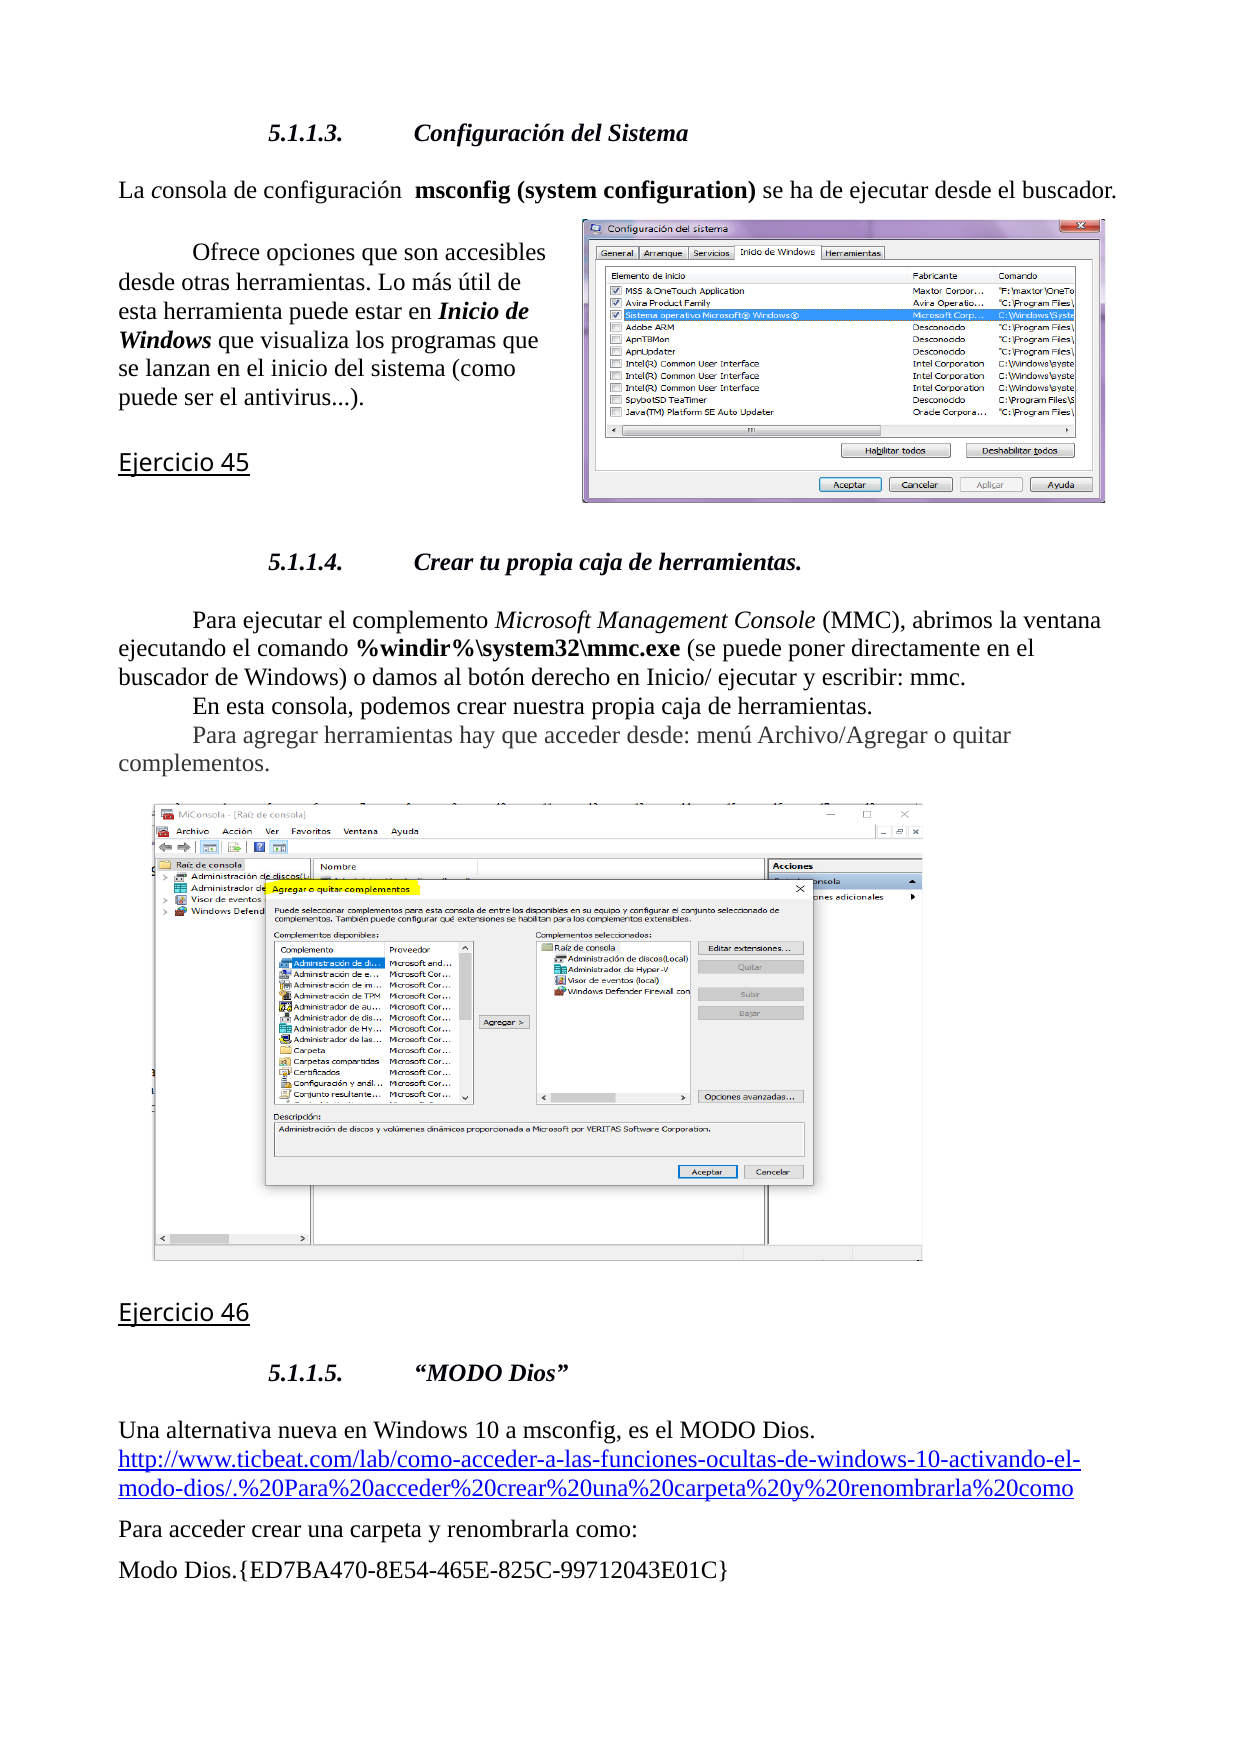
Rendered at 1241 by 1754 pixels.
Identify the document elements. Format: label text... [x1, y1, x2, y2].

text La consola de configuración msconfig (system configuration) se ha de ejecutar desde el buscador. [118, 176, 1122, 204]
text Una alternativa nueva en Windows 10 a msconfig, es el MODO Dios. [118, 1415, 1122, 1444]
text Para ejecutar el complemento Microsoft Management Console (MMC), abrimos la ventana ejecutando el comando %windir%\system32\mmc.exe (se puede poner directamente en el buscador de Windows) o damos al botón derecho en Inicio/ ejecutar y escribir: mmc. [118, 605, 1122, 691]
text [1105, 445, 1122, 479]
text Ejercicio 45 [118, 445, 582, 479]
text Para agregar herramientas hay que acceder desde: menú Archivo/Agregar o quitar complementos. [118, 720, 1122, 777]
text En esta consola, podemos crear nuestra propia caja de herramientas. [118, 691, 1122, 720]
text Modo Dios.{ED7BA470-8E54-465E-825C-99712043E01C} [118, 1555, 1122, 1584]
text http://www.ticbeat.com/lab/como-acceder-a-las-funciones-ocultas-de-windows-10-activando-el-modo-dios/.%20Para%20acceder%20crear%20una%20carpeta%20y%20renombrarla%20como [118, 1444, 1122, 1502]
picture [582, 219, 1105, 503]
subtitle Crear tu propia caja de herramientas. [268, 547, 1122, 576]
text Para acceder crear una carpeta y renombrarla como: [118, 1514, 1122, 1543]
text Ofrece opciones que son accesibles desde otras herramientas. Lo más útil de esta herramienta puede estar en Inicio de Windows que visualiza los programas que se lanzan en el inicio del sistema (como puede ser el antivirus...). [118, 233, 582, 411]
subtitle “MODO Dios” [268, 1358, 1122, 1387]
text Ejercicio 46 [118, 1295, 1122, 1329]
picture [151, 803, 923, 1261]
subtitle Configuración del Sistema [268, 118, 1122, 147]
